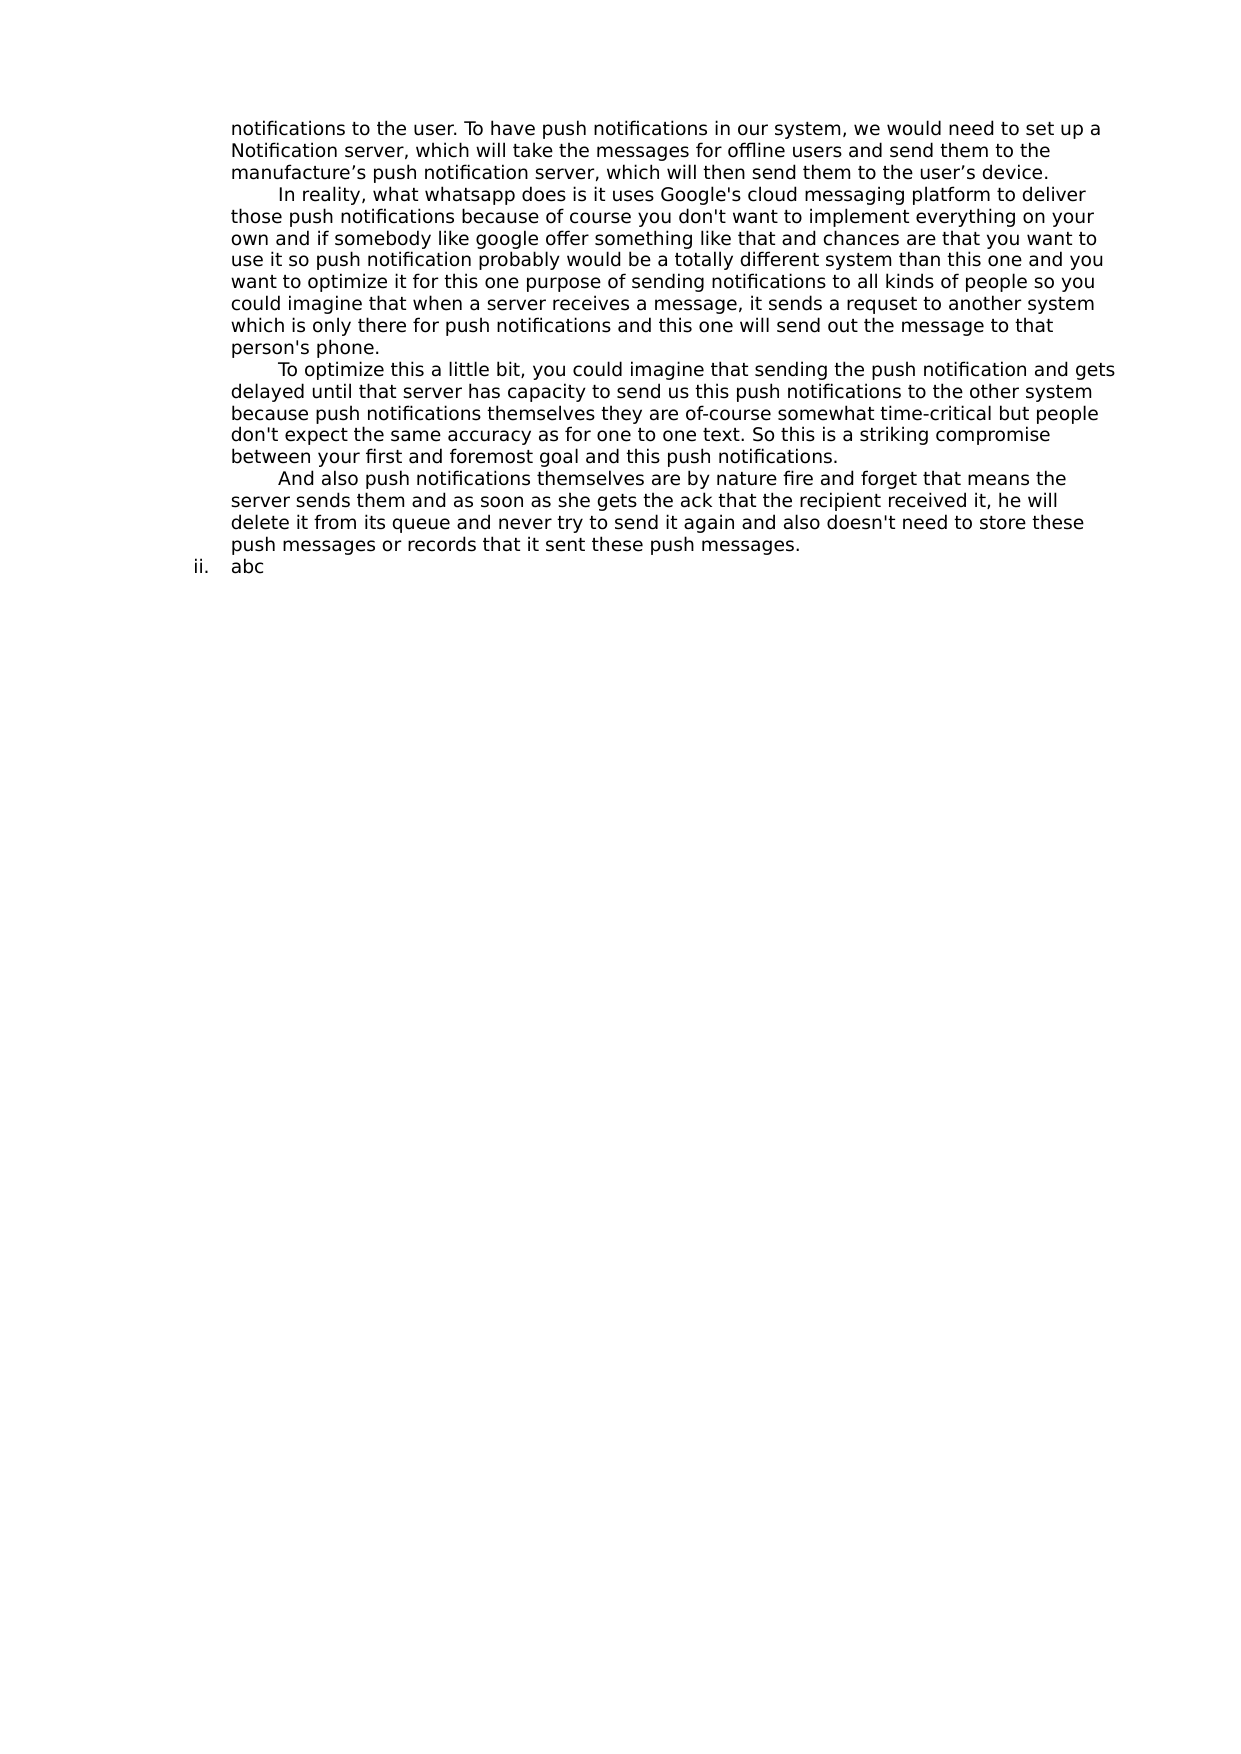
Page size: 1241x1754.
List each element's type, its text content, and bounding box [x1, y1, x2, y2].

list notifications to the user. To have push notifications in our system, we would need to set up a Notification server, which will take the messages for offline users and send them to the manufacture’s push notification server, which will then send them to the user’s device. [193, 118, 1122, 184]
list And also push notifications themselves are by nature fire and forget that means the server sends them and as soon as she gets the ack that the recipient received it, he will delete it from its queue and never try to send it again and also doesn't need to store these push messages or records that it sent these push messages. [193, 468, 1122, 556]
list abc [193, 556, 1122, 577]
list In reality, what whatsapp does is it uses Google's cloud messaging platform to deliver those push notifications because of course you don't want to implement everything on your own and if somebody like google offer something like that and chances are that you want to use it so push notification probably would be a totally different system than this one and you want to optimize it for this one purpose of sending notifications to all kinds of people so you could imagine that when a server receives a message, it sends a requset to another system which is only there for push notifications and this one will send out the message to that person's phone. [193, 184, 1122, 359]
list To optimize this a little bit, you could imagine that sending the push notification and gets delayed until that server has capacity to send us this push notifications to the other system because push notifications themselves they are of-course somewhat time-critical but people don't expect the same accuracy as for one to one text. So this is a striking compromise between your first and foremost goal and this push notifications. [193, 359, 1122, 468]
